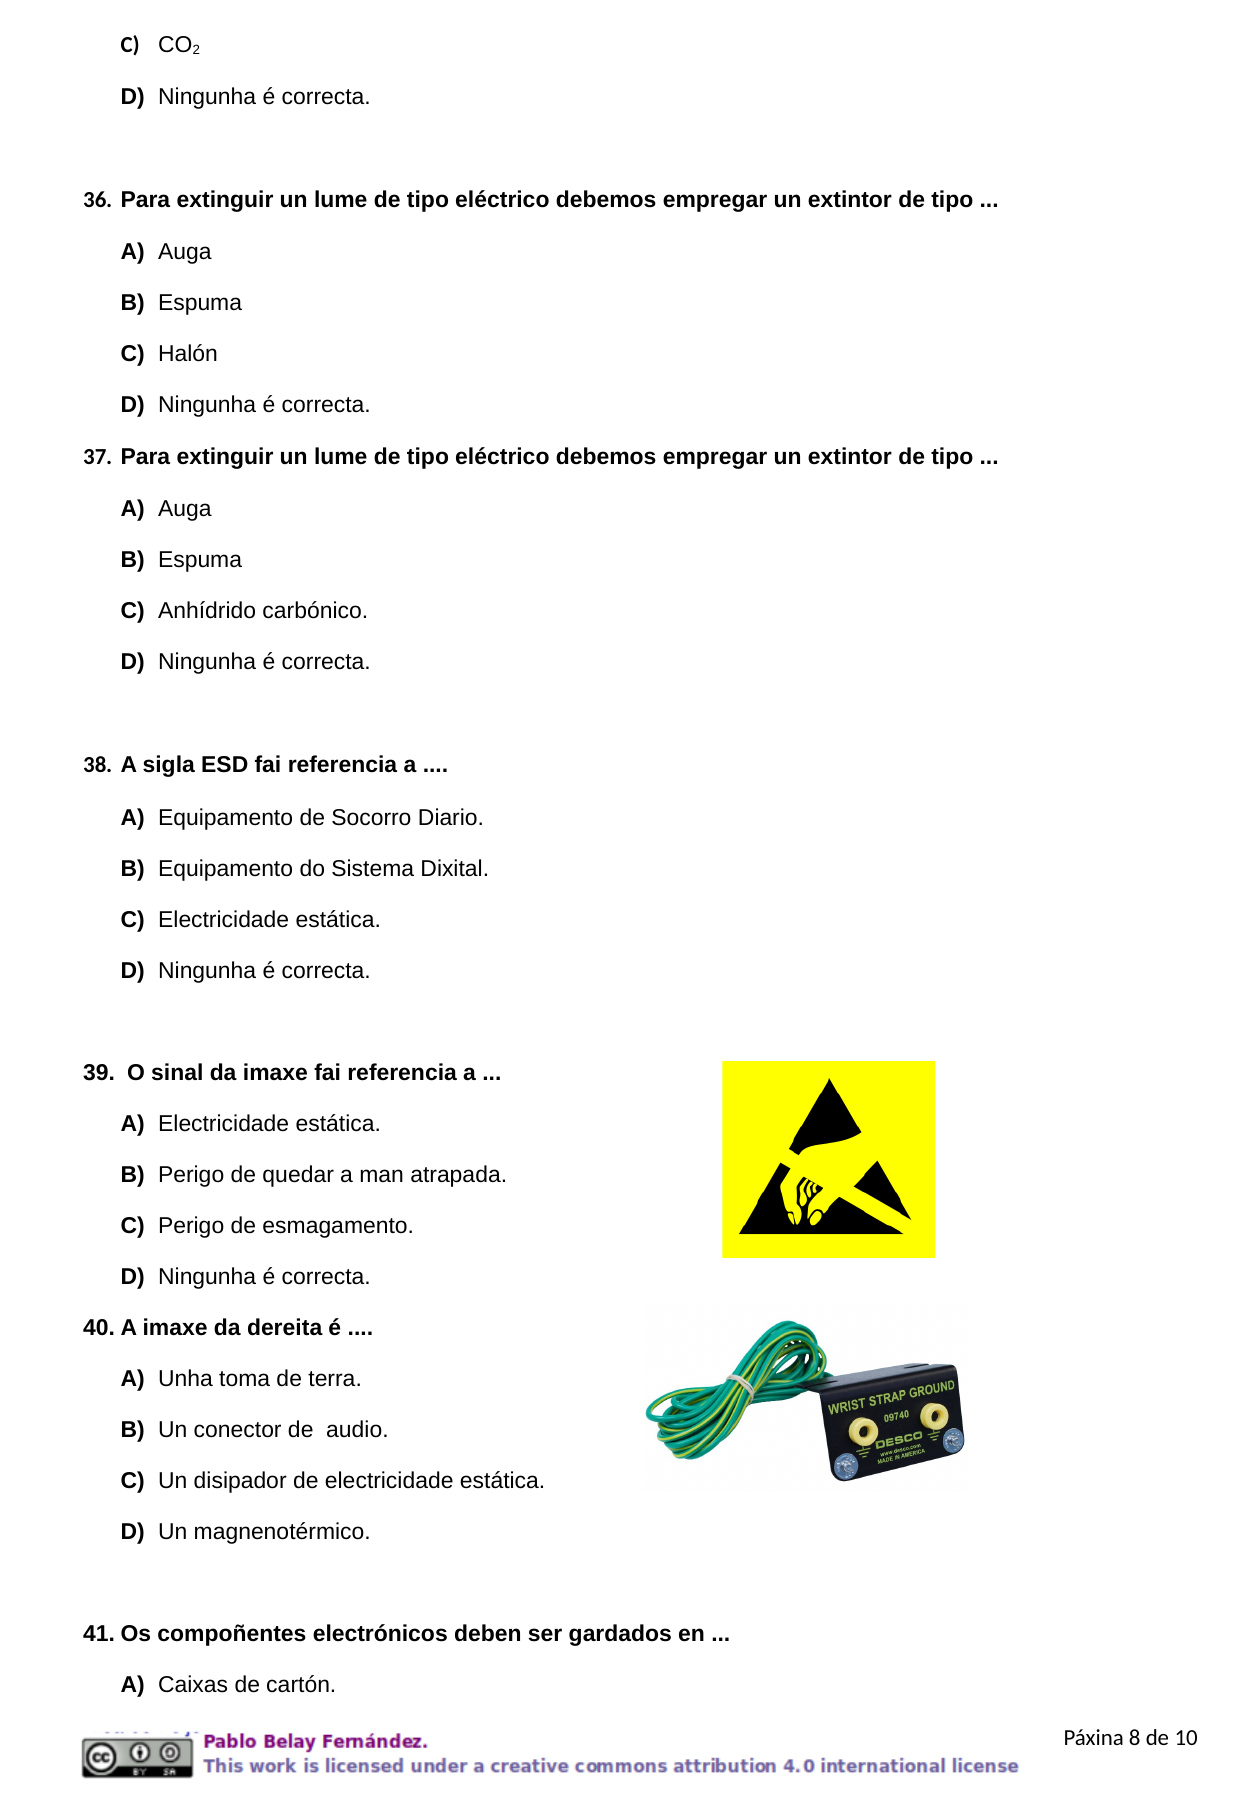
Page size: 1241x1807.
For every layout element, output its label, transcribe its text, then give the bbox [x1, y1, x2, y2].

list Auga [120, 495, 1197, 522]
list [936, 1212, 1197, 1238]
list Ningunha é correcta. [120, 391, 1197, 417]
list [967, 1365, 1197, 1391]
list Anhídrido carbónico. [120, 597, 1197, 624]
list [936, 1161, 1197, 1187]
list Unha toma de terra. [120, 1365, 642, 1391]
list A sigla ESD fai referencia a .... [83, 750, 1197, 778]
list Electricidade estática. [120, 906, 1197, 932]
list Ningunha é correcta. [120, 83, 1197, 109]
list [967, 1416, 1197, 1442]
list Un disipador de electricidade estática. [120, 1467, 642, 1493]
list Equipamento do Sistema Dixital. [120, 854, 1197, 881]
picture [722, 1061, 936, 1258]
list Equipamento de Socorro Diario. [120, 803, 1197, 830]
list Espuma [120, 546, 1197, 573]
list Un conector de audio. [120, 1416, 642, 1442]
list [967, 1467, 1197, 1493]
list [936, 1110, 1197, 1136]
list Espuma [120, 289, 1197, 315]
list Perigo de esmagamento. [120, 1212, 722, 1238]
list Auga [120, 238, 1197, 264]
list Perigo de quedar a man atrapada. [120, 1161, 722, 1187]
picture [65, 1722, 1035, 1787]
list Para extinguir un lume de tipo eléctrico debemos empregar un extintor de tipo ... [83, 185, 1197, 213]
list Para extinguir un lume de tipo eléctrico debemos empregar un extintor de tipo ... [83, 442, 1197, 470]
list [967, 1314, 1197, 1340]
list Halón [120, 340, 1197, 366]
list CO2 [120, 30, 1197, 58]
list Ningunha é correcta. [120, 648, 1197, 675]
list O sinal da imaxe fai referencia a ... [83, 1059, 1197, 1085]
list Caixas de cartón. [120, 1671, 1197, 1697]
list Electricidade estática. [120, 1110, 722, 1136]
list Ningunha é correcta. [120, 957, 1197, 983]
picture [642, 1303, 967, 1493]
list Ningunha é correcta. [120, 1263, 1197, 1289]
list A imaxe da dereita é .... [83, 1314, 642, 1340]
list Os compoñentes electrónicos deben ser gardados en ... [83, 1620, 1197, 1646]
list Un magnenotérmico. [120, 1518, 1197, 1544]
